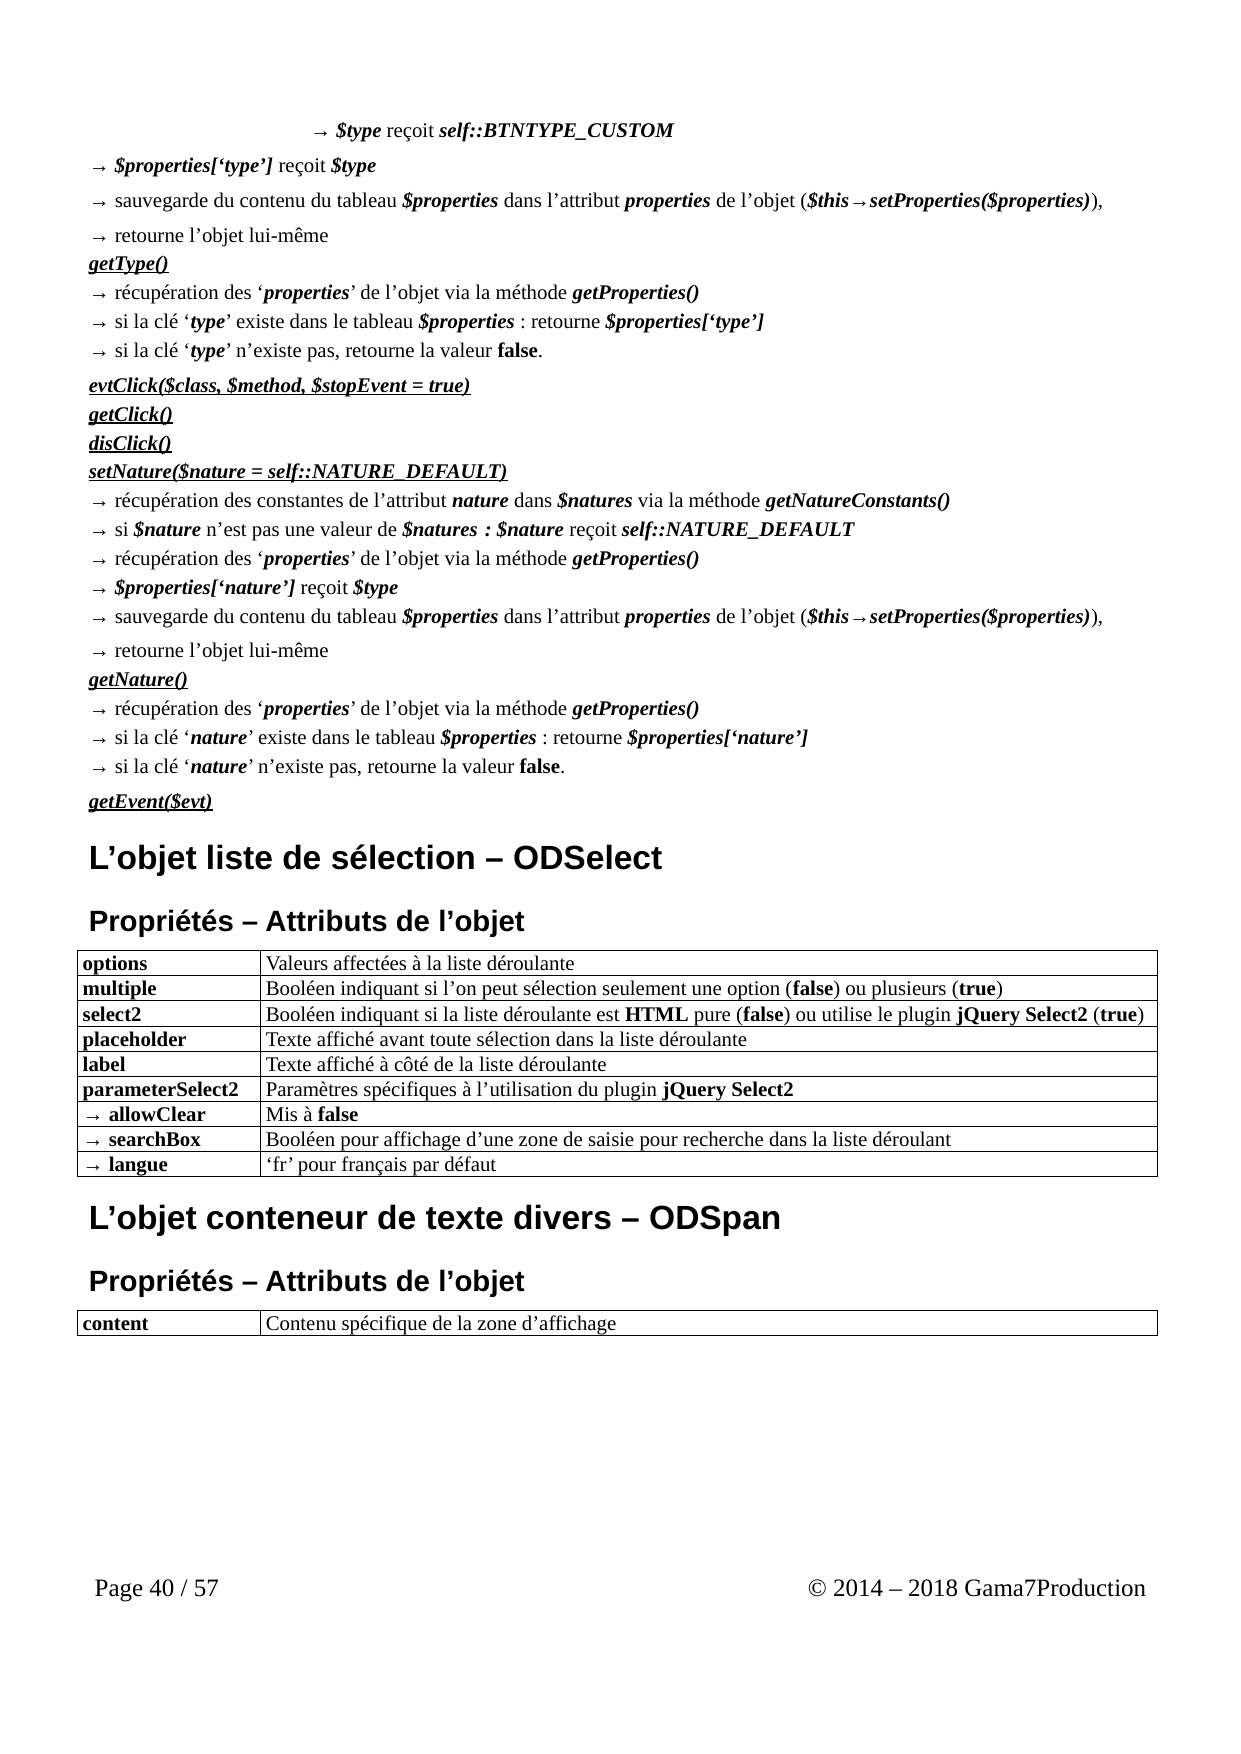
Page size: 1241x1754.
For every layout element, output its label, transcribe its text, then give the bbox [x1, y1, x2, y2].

subtitle Propriétés – Attributs de l’objet [88, 904, 1152, 938]
table_cell Booléen indiquant si la liste déroulante est HTML pure (false) ou utilise le plugin jQuery Select2 (true) [261, 1001, 1157, 1026]
table_cell Texte affiché à côté de la liste déroulante [261, 1052, 1157, 1076]
text → retourne l’objet lui-même [88, 638, 1152, 662]
text evtClick($class, $method, $stopEvent = true) [88, 373, 1152, 397]
table_cell multiple [78, 976, 260, 1000]
table_cell placeholder [78, 1027, 260, 1051]
table_cell select2 [78, 1001, 260, 1026]
text → si la clé ‘type’ n’existe pas, retourne la valeur false. [88, 338, 1152, 362]
text → récupération des constantes de l’attribut nature dans $natures via la méthode getNatureConstants() [88, 488, 1152, 512]
text → sauvegarde du contenu du tableau $properties dans l’attribut properties de l’objet ($this→setProperties($properties)), [88, 188, 1152, 212]
text getClick() [88, 402, 1152, 426]
table_cell Mis à false [261, 1102, 1157, 1126]
text → $type reçoit self::BTNTYPE_CUSTOM [88, 118, 1152, 142]
text setNature($nature = self::NATURE_DEFAULT) [88, 459, 1152, 483]
table_cell Paramètres spécifiques à l’utilisation du plugin jQuery Select2 [261, 1077, 1157, 1101]
table_cell Booléen indiquant si l’on peut sélection seulement une option (false) ou plusieurs (true) [261, 976, 1157, 1000]
text → sauvegarde du contenu du tableau $properties dans l’attribut properties de l’objet ($this→setProperties($properties)), [88, 603, 1152, 628]
table_cell parameterSelect2 [78, 1077, 260, 1101]
table_cell label [78, 1052, 260, 1076]
text disClick() [88, 430, 1152, 454]
text → si $nature n’est pas une valeur de $natures : $nature reçoit self::NATURE_DEFAULT [88, 517, 1152, 541]
table_cell → allowClear [78, 1102, 260, 1126]
table_header Valeurs affectées à la liste déroulante [261, 951, 1157, 975]
table_cell → langue [78, 1152, 260, 1176]
subtitle L’objet conteneur de texte divers – ODSpan [88, 1198, 1152, 1237]
table_cell ‘fr’ pour français par défaut [261, 1152, 1157, 1176]
text getType() [88, 251, 1152, 275]
table_header Contenu spécifique de la zone d’affichage [261, 1311, 1157, 1335]
table_cell Booléen pour affichage d’une zone de saisie pour recherche dans la liste déroulant [261, 1127, 1157, 1151]
table_cell → searchBox [78, 1127, 260, 1151]
text getEvent($evt) [88, 788, 1152, 813]
table_header content [78, 1311, 260, 1335]
text → retourne l’objet lui-même [88, 222, 1152, 247]
text → si la clé ‘nature’ existe dans le tableau $properties : retourne $properties[‘nature’] [88, 725, 1152, 749]
table_cell Texte affiché avant toute sélection dans la liste déroulante [261, 1027, 1157, 1051]
text → si la clé ‘type’ existe dans le tableau $properties : retourne $properties[‘type’] [88, 309, 1152, 333]
text getNature() [88, 667, 1152, 691]
subtitle Propriétés – Attributs de l’objet [88, 1264, 1152, 1297]
text → si la clé ‘nature’ n’existe pas, retourne la valeur false. [88, 754, 1152, 778]
subtitle L’objet liste de sélection – ODSelect [88, 838, 1152, 877]
text → récupération des ‘properties’ de l’objet via la méthode getProperties() [88, 280, 1152, 304]
text → récupération des ‘properties’ de l’objet via la méthode getProperties() [88, 546, 1152, 570]
text → $properties[‘type’] reçoit $type [88, 153, 1152, 177]
table_header options [78, 951, 260, 975]
text → récupération des ‘properties’ de l’objet via la méthode getProperties() [88, 696, 1152, 720]
text → $properties[‘nature’] reçoit $type [88, 575, 1152, 599]
